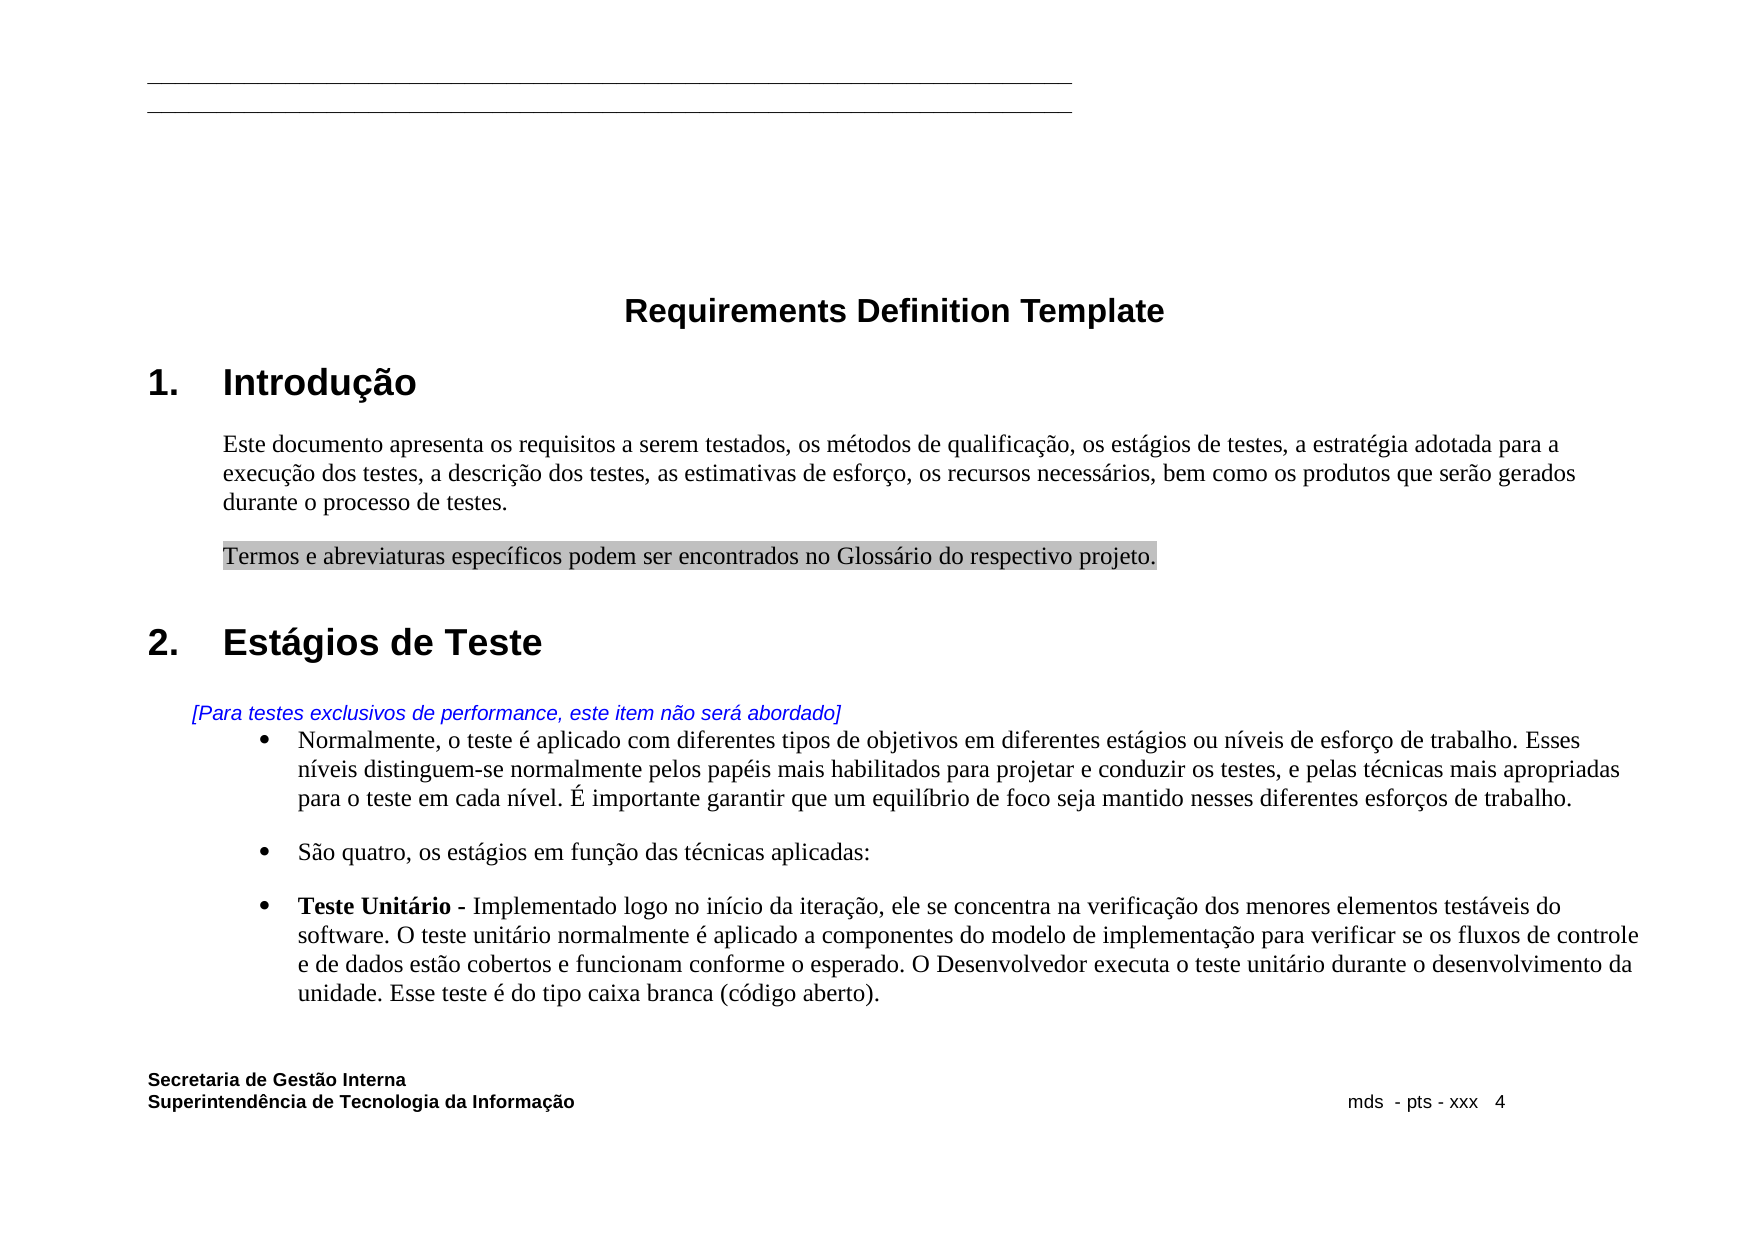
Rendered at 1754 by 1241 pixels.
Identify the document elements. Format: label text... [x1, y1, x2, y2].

subtitle Estágios de Teste [148, 620, 1642, 663]
list São quatro, os estágios em função das técnicas aplicadas: [260, 837, 1642, 866]
text [Para testes exclusivos de performance, este item não será abordado] [148, 700, 1642, 724]
text Termos e abreviaturas específicos podem ser encontrados no Glossário do respectivo projeto. [223, 541, 1642, 570]
list Normalmente, o teste é aplicado com diferentes tipos de objetivos em diferentes estágios ou níveis de esforço de trabalho. Esses níveis distinguem-se normalmente pelos papéis mais habilitados para projetar e conduzir os testes, e pelas técnicas mais apropriadas para o teste em cada nível. É importante garantir que um equilíbrio de foco seja mantido nesses diferentes esforços de trabalho. [260, 724, 1642, 812]
list Teste Unitário - Implementado logo no início da iteração, ele se concentra na verificação dos menores elementos testáveis do software. O teste unitário normalmente é aplicado a componentes do modelo de implementação para verificar se os fluxos de controle e de dados estão cobertos e funcionam conforme o esperado. O Desenvolvedor executa o teste unitário durante o desenvolvimento da unidade. Esse teste é do tipo caixa branca (código aberto). [260, 891, 1642, 1007]
subtitle Introdução [148, 361, 1642, 404]
title Requirements Definition Template [148, 291, 1642, 329]
text Este documento apresenta os requisitos a serem testados, os métodos de qualificação, os estágios de testes, a estratégia adotada para a execução dos testes, a descrição dos testes, as estimativas de esforço, os recursos necessários, bem como os produtos que serão gerados durante o processo de testes. [223, 429, 1642, 516]
